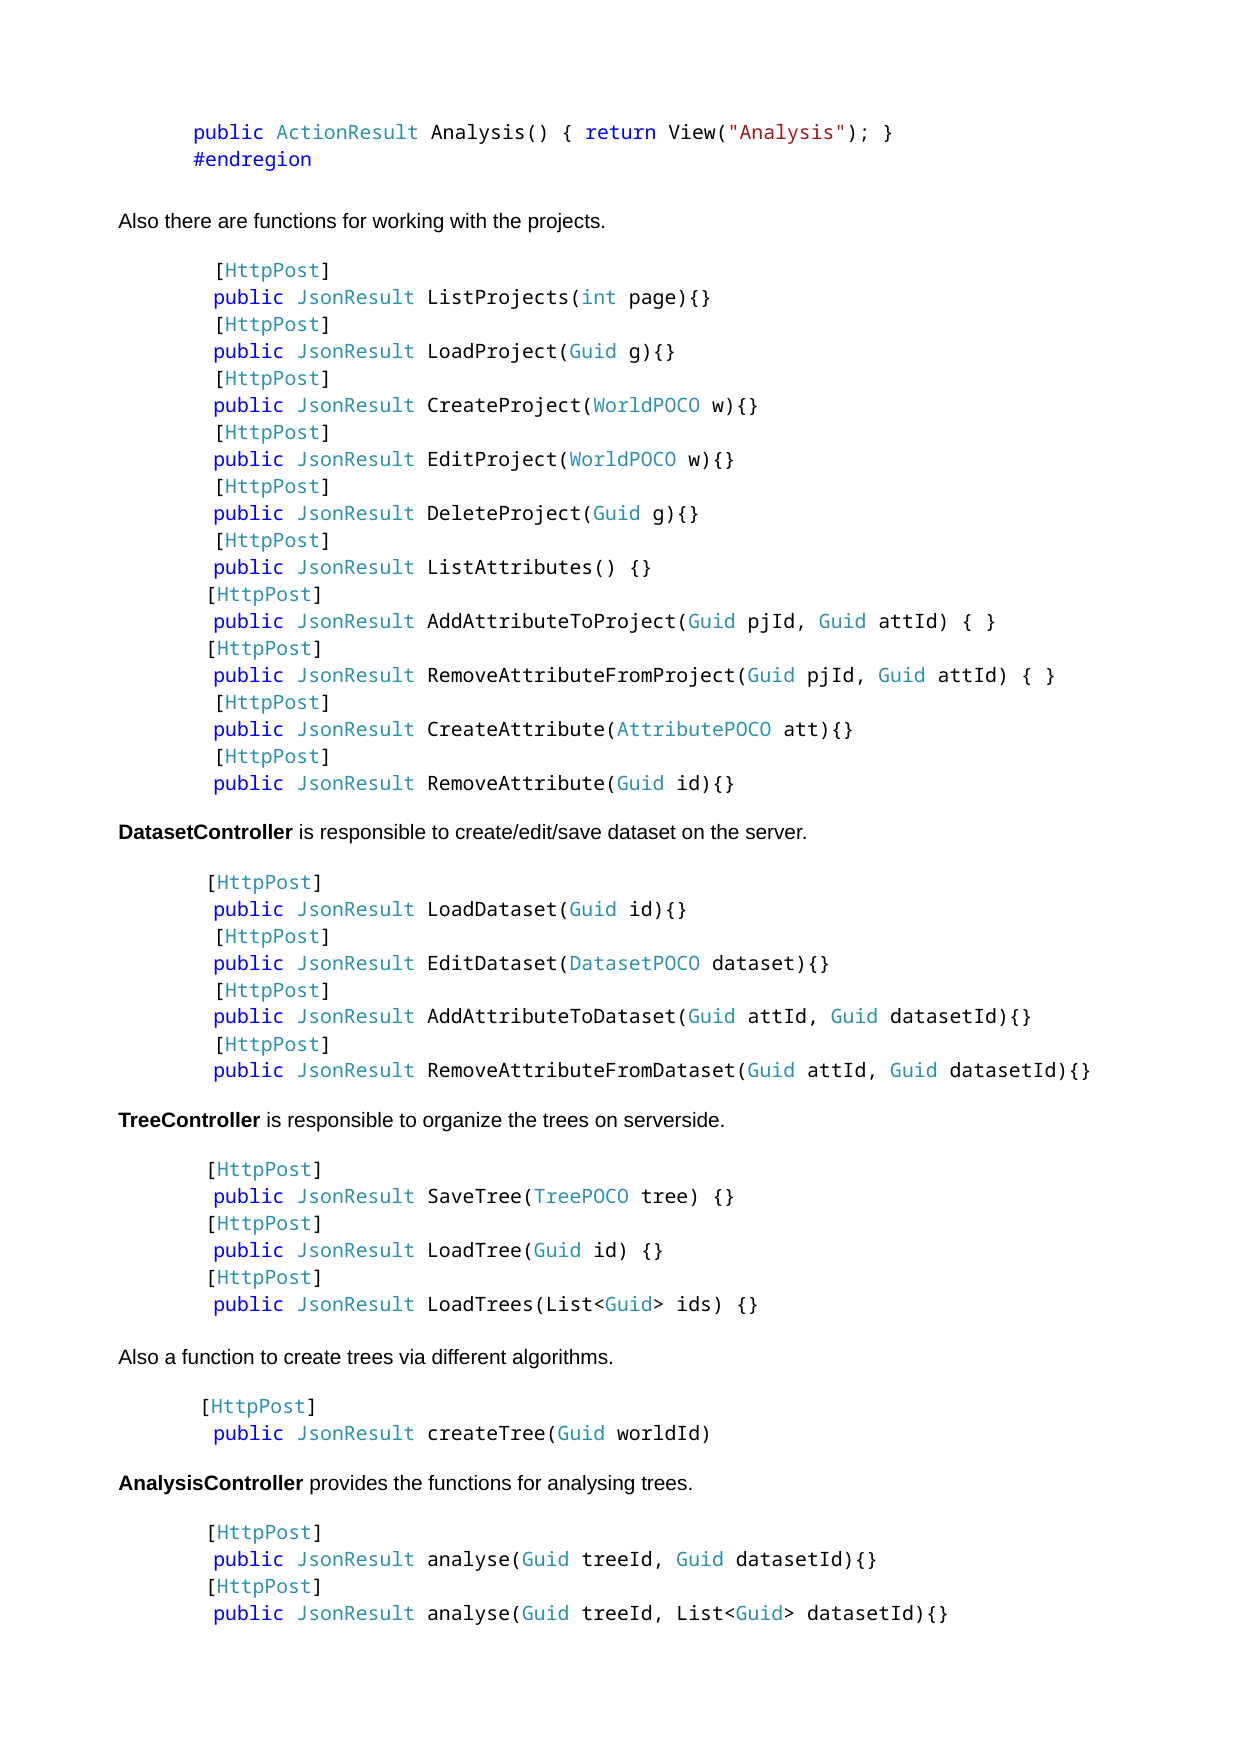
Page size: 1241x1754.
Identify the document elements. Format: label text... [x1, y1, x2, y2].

text public JsonResult RemoveAttributeFromDataset(Guid attId, Guid datasetId){} [118, 1057, 1122, 1084]
text [HttpPost] [118, 1572, 1122, 1599]
text [HttpPost] [118, 1030, 1122, 1057]
text public JsonResult AddAttributeToDataset(Guid attId, Guid datasetId){} [118, 1003, 1122, 1030]
text [HttpPost] [118, 688, 1122, 715]
text Also there are functions for working with the projects. [118, 208, 1122, 232]
text public JsonResult LoadTrees(List<Guid> ids) {} [118, 1291, 1122, 1317]
text [HttpPost] [118, 580, 1122, 607]
text public JsonResult AddAttributeToProject(Guid pjId, Guid attId) { } [118, 607, 1122, 634]
text [HttpPost] [118, 742, 1122, 769]
text public JsonResult CreateAttribute(AttributePOCO att){} [118, 715, 1122, 742]
text [HttpPost] [118, 310, 1122, 337]
text public JsonResult LoadDataset(Guid id){} [118, 895, 1122, 922]
text [HttpPost] [118, 418, 1122, 445]
text [HttpPost] [118, 472, 1122, 499]
text DatasetController is responsible to create/edit/save dataset on the server. [118, 820, 1122, 844]
text public JsonResult SaveTree(TreePOCO tree) {} [118, 1183, 1122, 1209]
text Also a function to create trees via different algorithms. [118, 1344, 1122, 1368]
text [HttpPost] [118, 922, 1122, 949]
text [HttpPost] [118, 256, 1122, 283]
text public JsonResult createTree(Guid worldId) [118, 1419, 1122, 1446]
text public JsonResult EditProject(WorldPOCO w){} [118, 445, 1122, 472]
text [HttpPost] [118, 364, 1122, 391]
text public ActionResult Analysis() { return View("Analysis"); } [118, 118, 1122, 145]
text public JsonResult RemoveAttribute(Guid id){} [118, 769, 1122, 796]
text public JsonResult ListProjects(int page){} [118, 283, 1122, 310]
text [HttpPost] [118, 634, 1122, 661]
text public JsonResult EditDataset(DatasetPOCO dataset){} [118, 949, 1122, 976]
text public JsonResult LoadProject(Guid g){} [118, 337, 1122, 364]
text [HttpPost] [118, 976, 1122, 1003]
text public JsonResult RemoveAttributeFromProject(Guid pjId, Guid attId) { } [118, 661, 1122, 688]
text public JsonResult CreateProject(WorldPOCO w){} [118, 391, 1122, 418]
text TreeController is responsible to organize the trees on serverside. [118, 1108, 1122, 1132]
text [HttpPost] [118, 1209, 1122, 1237]
text public JsonResult LoadTree(Guid id) {} [118, 1237, 1122, 1263]
text [HttpPost] [118, 526, 1122, 553]
text [HttpPost] [118, 1263, 1122, 1291]
text [HttpPost] [118, 1156, 1122, 1183]
text AnalysisController provides the functions for analysing trees. [118, 1470, 1122, 1494]
text [HttpPost] [118, 1392, 1122, 1419]
text [HttpPost] [118, 868, 1122, 895]
text public JsonResult DeleteProject(Guid g){} [118, 499, 1122, 526]
text #endregion [118, 145, 1122, 172]
text public JsonResult ListAttributes() {} [118, 553, 1122, 580]
text public JsonResult analyse(Guid treeId, List<Guid> datasetId){} [118, 1599, 1122, 1626]
text public JsonResult analyse(Guid treeId, Guid datasetId){} [118, 1545, 1122, 1572]
text [HttpPost] [118, 1518, 1122, 1545]
